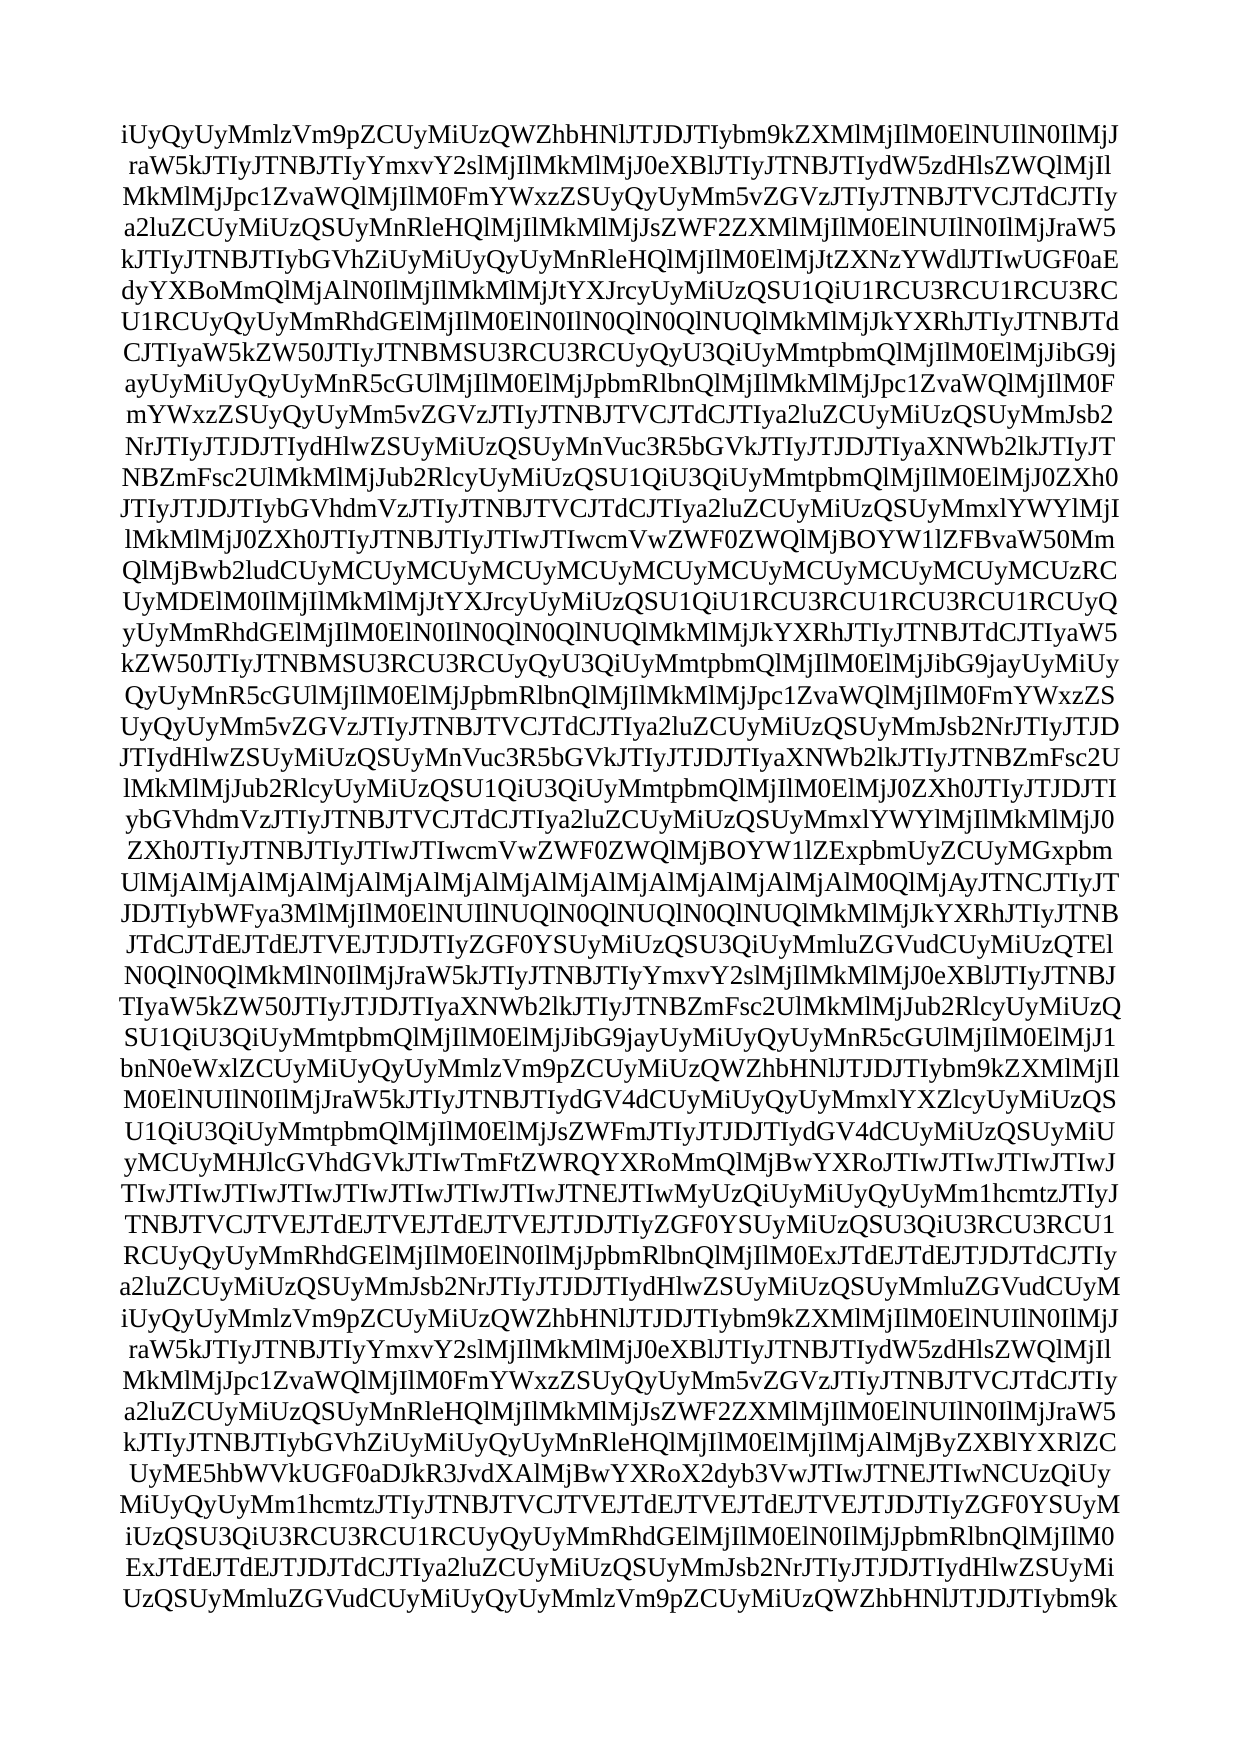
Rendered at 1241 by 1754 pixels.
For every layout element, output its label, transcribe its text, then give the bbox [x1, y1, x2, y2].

text iUyQyUyMmlzVm9pZCUyMiUzQWZhbHNlJTJDJTIybm9kZXMlMjIlM0ElNUIlN0IlMjJraW5kJTIyJTNBJTIyYmxvY2slMjIlMkMlMjJ0eXBlJTIyJTNBJTIydW5zdHlsZWQlMjIlMkMlMjJpc1ZvaWQlMjIlM0FmYWxzZSUyQyUyMm5vZGVzJTIyJTNBJTVCJTdCJTIya2luZCUyMiUzQSUyMnRleHQlMjIlMkMlMjJsZWF2ZXMlMjIlM0ElNUIlN0IlMjJraW5kJTIyJTNBJTIybGVhZiUyMiUyQyUyMnRleHQlMjIlM0ElMjJtZXNzYWdlJTIwUGF0aEdyYXBoMmQlMjAlN0IlMjIlMkMlMjJtYXJrcyUyMiUzQSU1QiU1RCU3RCU1RCU3RCU1RCUyQyUyMmRhdGElMjIlM0ElN0IlN0QlN0QlNUQlMkMlMjJkYXRhJTIyJTNBJTdCJTIyaW5kZW50JTIyJTNBMSU3RCU3RCUyQyU3QiUyMmtpbmQlMjIlM0ElMjJibG9jayUyMiUyQyUyMnR5cGUlMjIlM0ElMjJpbmRlbnQlMjIlMkMlMjJpc1ZvaWQlMjIlM0FmYWxzZSUyQyUyMm5vZGVzJTIyJTNBJTVCJTdCJTIya2luZCUyMiUzQSUyMmJsb2NrJTIyJTJDJTIydHlwZSUyMiUzQSUyMnVuc3R5bGVkJTIyJTJDJTIyaXNWb2lkJTIyJTNBZmFsc2UlMkMlMjJub2RlcyUyMiUzQSU1QiU3QiUyMmtpbmQlMjIlM0ElMjJ0ZXh0JTIyJTJDJTIybGVhdmVzJTIyJTNBJTVCJTdCJTIya2luZCUyMiUzQSUyMmxlYWYlMjIlMkMlMjJ0ZXh0JTIyJTNBJTIyJTIwJTIwcmVwZWF0ZWQlMjBOYW1lZFBvaW50MmQlMjBwb2ludCUyMCUyMCUyMCUyMCUyMCUyMCUyMCUyMCUyMCUyMCUzRCUyMDElM0IlMjIlMkMlMjJtYXJrcyUyMiUzQSU1QiU1RCU3RCU1RCU3RCU1RCUyQyUyMmRhdGElMjIlM0ElN0IlN0QlN0QlNUQlMkMlMjJkYXRhJTIyJTNBJTdCJTIyaW5kZW50JTIyJTNBMSU3RCU3RCUyQyU3QiUyMmtpbmQlMjIlM0ElMjJibG9jayUyMiUyQyUyMnR5cGUlMjIlM0ElMjJpbmRlbnQlMjIlMkMlMjJpc1ZvaWQlMjIlM0FmYWxzZSUyQyUyMm5vZGVzJTIyJTNBJTVCJTdCJTIya2luZCUyMiUzQSUyMmJsb2NrJTIyJTJDJTIydHlwZSUyMiUzQSUyMnVuc3R5bGVkJTIyJTJDJTIyaXNWb2lkJTIyJTNBZmFsc2UlMkMlMjJub2RlcyUyMiUzQSU1QiU3QiUyMmtpbmQlMjIlM0ElMjJ0ZXh0JTIyJTJDJTIybGVhdmVzJTIyJTNBJTVCJTdCJTIya2luZCUyMiUzQSUyMmxlYWYlMjIlMkMlMjJ0ZXh0JTIyJTNBJTIyJTIwJTIwcmVwZWF0ZWQlMjBOYW1lZExpbmUyZCUyMGxpbmUlMjAlMjAlMjAlMjAlMjAlMjAlMjAlMjAlMjAlMjAlMjAlMjAlM0QlMjAyJTNCJTIyJTJDJTIybWFya3MlMjIlM0ElNUIlNUQlN0QlNUQlN0QlNUQlMkMlMjJkYXRhJTIyJTNBJTdCJTdEJTdEJTVEJTJDJTIyZGF0YSUyMiUzQSU3QiUyMmluZGVudCUyMiUzQTElN0QlN0QlMkMlN0IlMjJraW5kJTIyJTNBJTIyYmxvY2slMjIlMkMlMjJ0eXBlJTIyJTNBJTIyaW5kZW50JTIyJTJDJTIyaXNWb2lkJTIyJTNBZmFsc2UlMkMlMjJub2RlcyUyMiUzQSU1QiU3QiUyMmtpbmQlMjIlM0ElMjJibG9jayUyMiUyQyUyMnR5cGUlMjIlM0ElMjJ1bnN0eWxlZCUyMiUyQyUyMmlzVm9pZCUyMiUzQWZhbHNlJTJDJTIybm9kZXMlMjIlM0ElNUIlN0IlMjJraW5kJTIyJTNBJTIydGV4dCUyMiUyQyUyMmxlYXZlcyUyMiUzQSU1QiU3QiUyMmtpbmQlMjIlM0ElMjJsZWFmJTIyJTJDJTIydGV4dCUyMiUzQSUyMiUyMCUyMHJlcGVhdGVkJTIwTmFtZWRQYXRoMmQlMjBwYXRoJTIwJTIwJTIwJTIwJTIwJTIwJTIwJTIwJTIwJTIwJTIwJTIwJTNEJTIwMyUzQiUyMiUyQyUyMm1hcmtzJTIyJTNBJTVCJTVEJTdEJTVEJTdEJTVEJTJDJTIyZGF0YSUyMiUzQSU3QiU3RCU3RCU1RCUyQyUyMmRhdGElMjIlM0ElN0IlMjJpbmRlbnQlMjIlM0ExJTdEJTdEJTJDJTdCJTIya2luZCUyMiUzQSUyMmJsb2NrJTIyJTJDJTIydHlwZSUyMiUzQSUyMmluZGVudCUyMiUyQyUyMmlzVm9pZCUyMiUzQWZhbHNlJTJDJTIybm9kZXMlMjIlM0ElNUIlN0IlMjJraW5kJTIyJTNBJTIyYmxvY2slMjIlMkMlMjJ0eXBlJTIyJTNBJTIydW5zdHlsZWQlMjIlMkMlMjJpc1ZvaWQlMjIlM0FmYWxzZSUyQyUyMm5vZGVzJTIyJTNBJTVCJTdCJTIya2luZCUyMiUzQSUyMnRleHQlMjIlMkMlMjJsZWF2ZXMlMjIlM0ElNUIlN0IlMjJraW5kJTIyJTNBJTIybGVhZiUyMiUyQyUyMnRleHQlMjIlM0ElMjIlMjAlMjByZXBlYXRlZCUyME5hbWVkUGF0aDJkR3JvdXAlMjBwYXRoX2dyb3VwJTIwJTNEJTIwNCUzQiUyMiUyQyUyMm1hcmtzJTIyJTNBJTVCJTVEJTdEJTVEJTdEJTVEJTJDJTIyZGF0YSUyMiUzQSU3QiU3RCU3RCU1RCUyQyUyMmRhdGElMjIlM0ElN0IlMjJpbmRlbnQlMjIlM0ExJTdEJTdEJTJDJTdCJTIya2luZCUyMiUzQSUyMmJsb2NrJTIyJTJDJTIydHlwZSUyMiUzQSUyMmluZGVudCUyMiUyQyUyMmlzVm9pZCUyMiUzQWZhbHNlJTJDJTIybm9k [118, 118, 1122, 1613]
